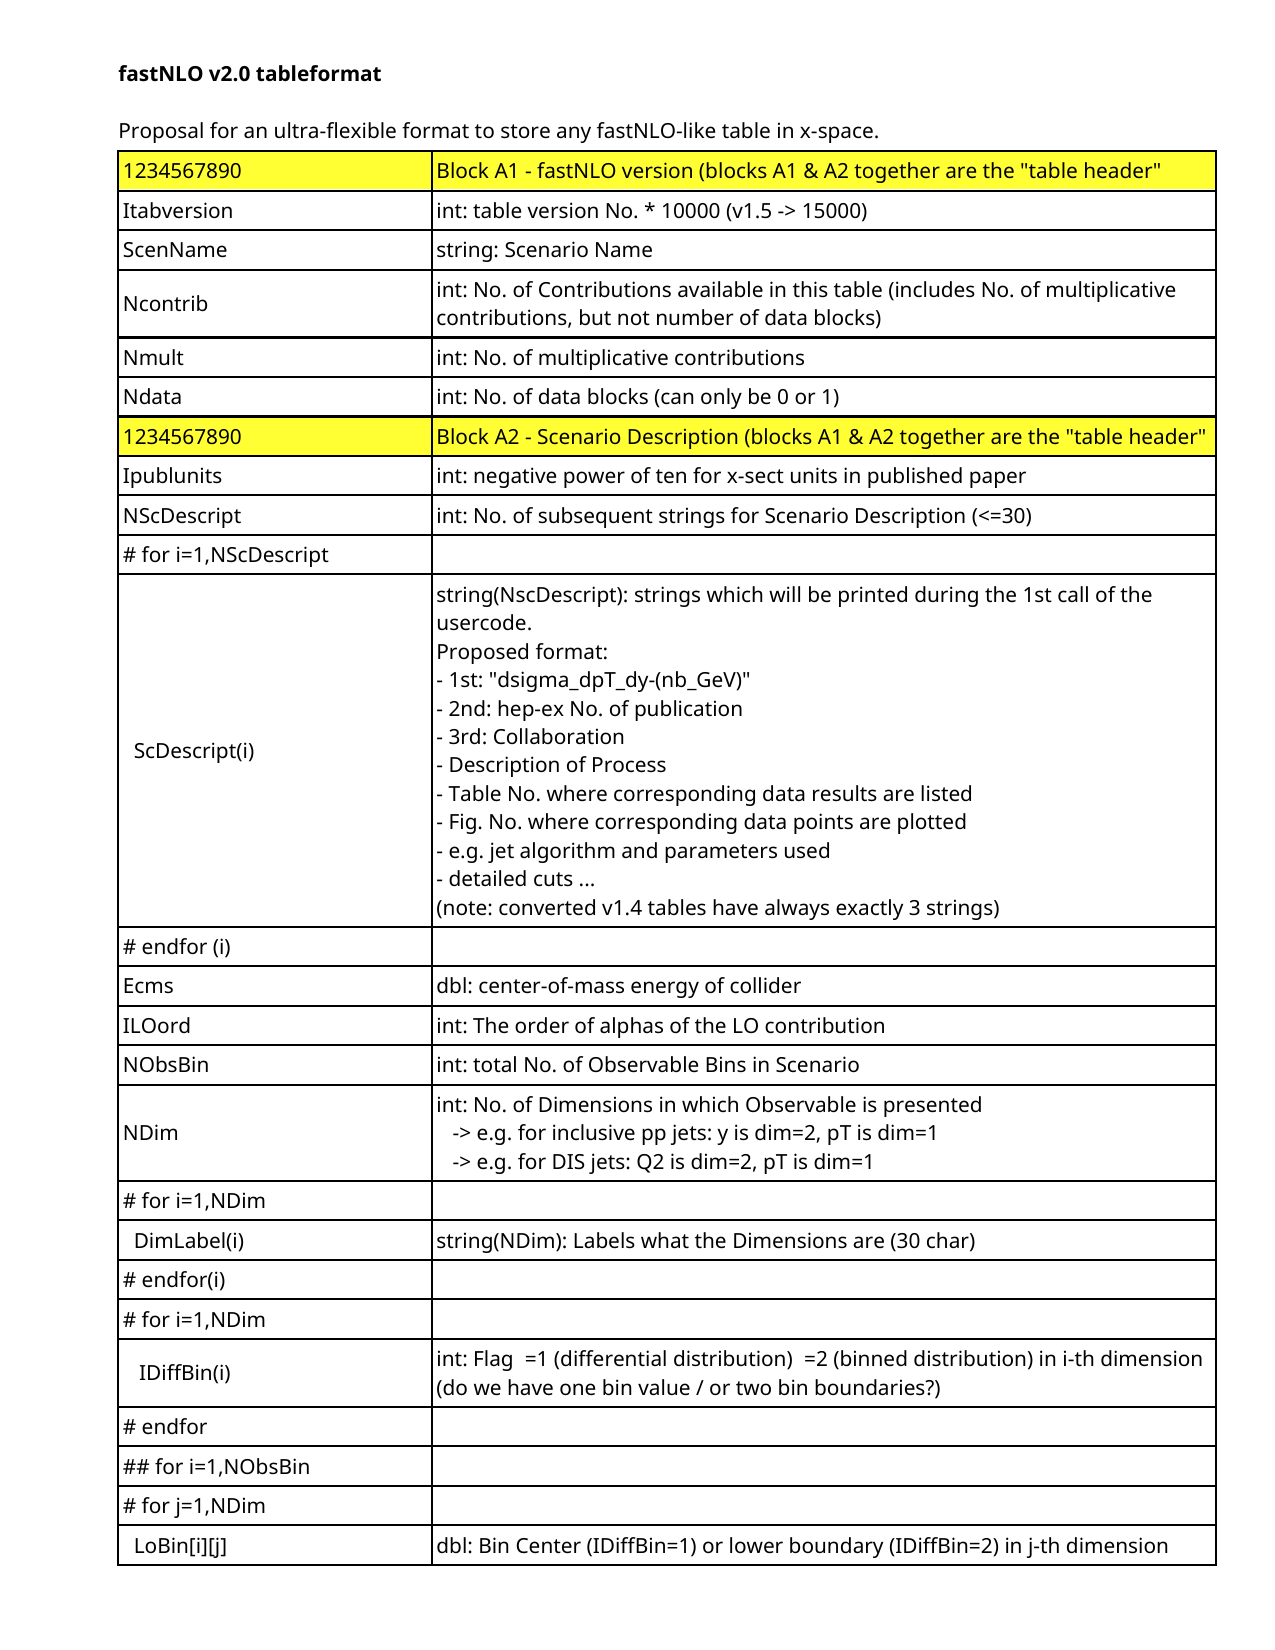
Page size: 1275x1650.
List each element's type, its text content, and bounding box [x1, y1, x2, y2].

table_cell string(NscDescript): strings which will be printed during the 1st call of the usercode. Proposed format: - 1st: "dsigma_dpT_dy-(nb_GeV)" - 2nd: hep-ex No. of publication - 3rd: Collaboration - Description of Process - Table No. where corresponding data results are listed - Fig. No. where corresponding data points are plotted - e.g. jet algorithm and parameters used - detailed cuts ... (note: converted v1.4 tables have always exactly 3 strings) [433, 575, 1215, 926]
table_cell NDim [119, 1086, 431, 1180]
table_cell int: No. of multiplicative contributions [433, 339, 1215, 376]
table_cell [433, 1447, 1215, 1485]
table_cell Nmult [119, 339, 431, 376]
table_cell dbl: Bin Center (IDiffBin=1) or lower boundary (IDiffBin=2) in j-th dimension [433, 1526, 1215, 1564]
table_cell NObsBin [119, 1046, 431, 1083]
table_cell LoBin[i][j] [119, 1526, 431, 1564]
table_cell Ncontrib [119, 271, 431, 336]
table_cell DimLabel(i) [119, 1221, 431, 1259]
table_cell [433, 1261, 1215, 1298]
table_cell [433, 536, 1215, 573]
table_cell Ipublunits [119, 457, 431, 494]
table_cell ## for i=1,NObsBin [119, 1447, 431, 1485]
table_cell [433, 928, 1215, 965]
table_cell NScDescript [119, 496, 431, 534]
table_cell int: No. of subsequent strings for Scenario Description (<=30) [433, 496, 1215, 534]
table_cell Ecms [119, 967, 431, 1004]
table_cell # endfor(i) [119, 1261, 431, 1298]
table_cell int: total No. of Observable Bins in Scenario [433, 1046, 1215, 1083]
table_cell int: The order of alphas of the LO contribution [433, 1007, 1215, 1044]
table_cell ILOord [119, 1007, 431, 1044]
table_cell int: Flag =1 (differential distribution) =2 (binned distribution) in i-th dimension (do we have one bin value / or two bin boundaries?) [433, 1340, 1215, 1406]
table_cell [433, 1182, 1215, 1219]
table_header Block A1 - fastNLO version (blocks A1 & A2 together are the "table header" [433, 152, 1215, 189]
table_cell IDiffBin(i) [119, 1340, 431, 1406]
table_cell int: table version No. * 10000 (v1.5 -> 15000) [433, 192, 1215, 229]
table_cell [433, 1300, 1215, 1338]
table_cell # for i=1,NDim [119, 1300, 431, 1338]
table_cell # for i=1,NScDescript [119, 536, 431, 573]
table_cell [433, 1408, 1215, 1445]
table_cell dbl: center-of-mass energy of collider [433, 967, 1215, 1004]
table_cell # endfor (i) [119, 928, 431, 965]
table_cell 1234567890 [119, 418, 431, 455]
text fastNLO v2.0 tableformat Proposal for an ultra-flexible format to store any fastNLO-like table in x-space. [118, 59, 1216, 144]
table_cell string(NDim): Labels what the Dimensions are (30 char) [433, 1221, 1215, 1259]
table_cell [433, 1487, 1215, 1524]
table_cell ScDescript(i) [119, 575, 431, 926]
table_cell ScenName [119, 231, 431, 268]
table_cell # endfor [119, 1408, 431, 1445]
table_cell # for i=1,NDim [119, 1182, 431, 1219]
table_cell int: No. of Dimensions in which Observable is presented -> e.g. for inclusive pp jets: y is dim=2, pT is dim=1 -> e.g. for DIS jets: Q2 is dim=2, pT is dim=1 [433, 1086, 1215, 1180]
table_cell int: No. of Contributions available in this table (includes No. of multiplicative contributions, but not number of data blocks) [433, 271, 1215, 336]
table_cell int: negative power of ten for x-sect units in published paper [433, 457, 1215, 494]
table_cell Itabversion [119, 192, 431, 229]
table_cell Ndata [119, 378, 431, 415]
table_cell Block A2 - Scenario Description (blocks A1 & A2 together are the "table header" [433, 418, 1215, 455]
table_cell string: Scenario Name [433, 231, 1215, 268]
table_header 1234567890 [119, 152, 431, 189]
table_cell # for j=1,NDim [119, 1487, 431, 1524]
table_cell int: No. of data blocks (can only be 0 or 1) [433, 378, 1215, 415]
